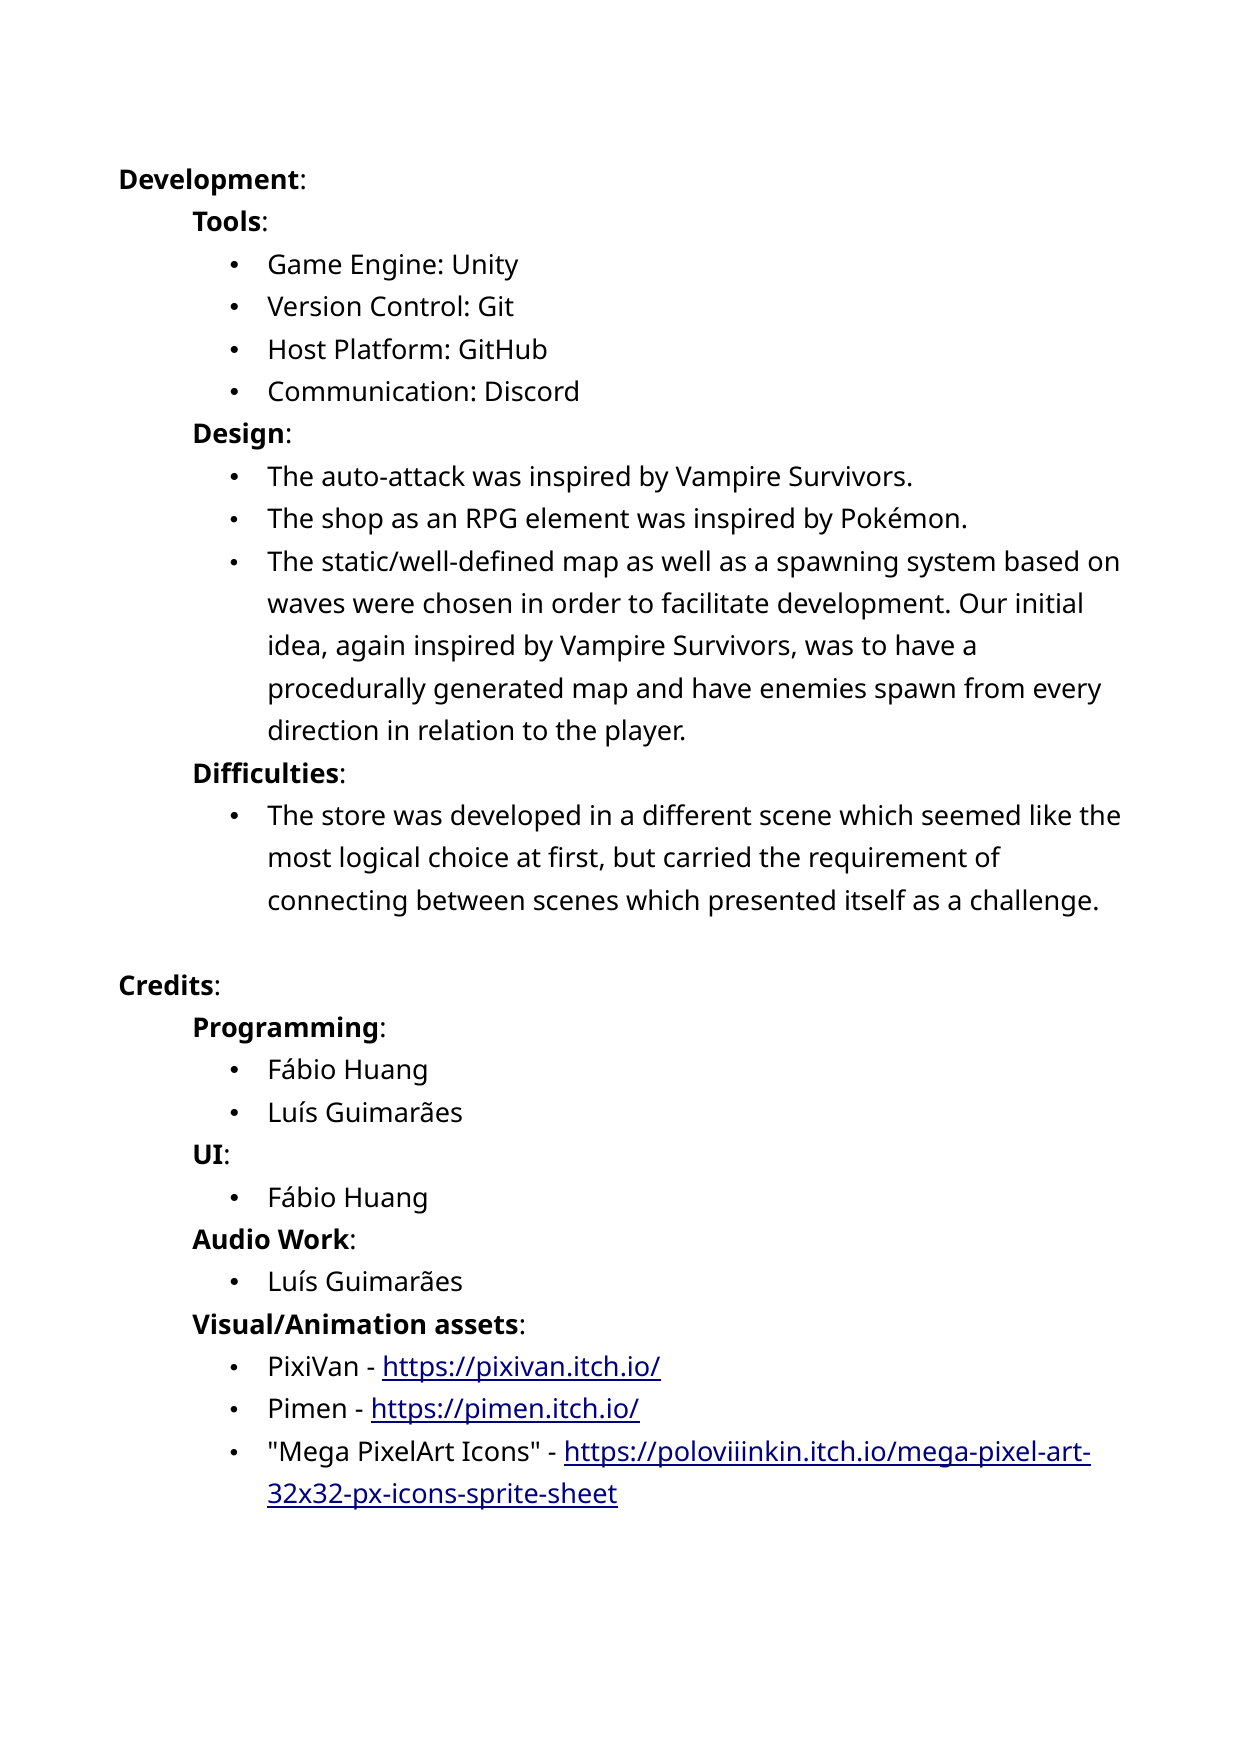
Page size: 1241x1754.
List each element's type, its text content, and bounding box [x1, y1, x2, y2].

list The auto-attack was inspired by Vampire Survivors. [229, 457, 1122, 494]
list Game Engine: Unity [229, 245, 1122, 282]
list Version Control: Git [229, 288, 1122, 324]
text Design: [118, 415, 1122, 452]
text Audio Work: [118, 1220, 1122, 1257]
list The shop as an RPG element was inspired by Pokémon. [229, 500, 1122, 537]
list Host Platform: GitHub [229, 330, 1122, 367]
list Fábio Huang [229, 1178, 1122, 1215]
list The store was developed in a different scene which seemed like the most logical choice at first, but carried the requirement of connecting between scenes which presented itself as a challenge. [229, 796, 1122, 918]
list Communication: Discord [229, 372, 1122, 409]
list Pimen - https://pimen.itch.io/ [229, 1390, 1122, 1427]
text Credits: [118, 966, 1122, 1003]
text Tools: [118, 203, 1122, 240]
list The static/well-defined map as well as a spawning system based on waves were chosen in order to facilitate development. Our initial idea, again inspired by Vampire Survivors, was to have a procedurally generated map and have enemies spawn from every direction in relation to the player. [229, 542, 1122, 748]
list "Mega PixelArt Icons" - https://poloviiinkin.itch.io/mega-pixel-art-32x32-px-icons-sprite-sheet [229, 1432, 1122, 1512]
text UI: [118, 1136, 1122, 1172]
list Luís Guimarães [229, 1093, 1122, 1130]
list Fábio Huang [229, 1051, 1122, 1088]
list PixiVan - https://pixivan.itch.io/ [229, 1348, 1122, 1384]
list Luís Guimarães [229, 1263, 1122, 1300]
text Development: [118, 161, 1122, 197]
text Visual/Animation assets: [118, 1305, 1122, 1342]
text Difficulties: [118, 754, 1122, 791]
text Programming: [118, 1008, 1122, 1045]
